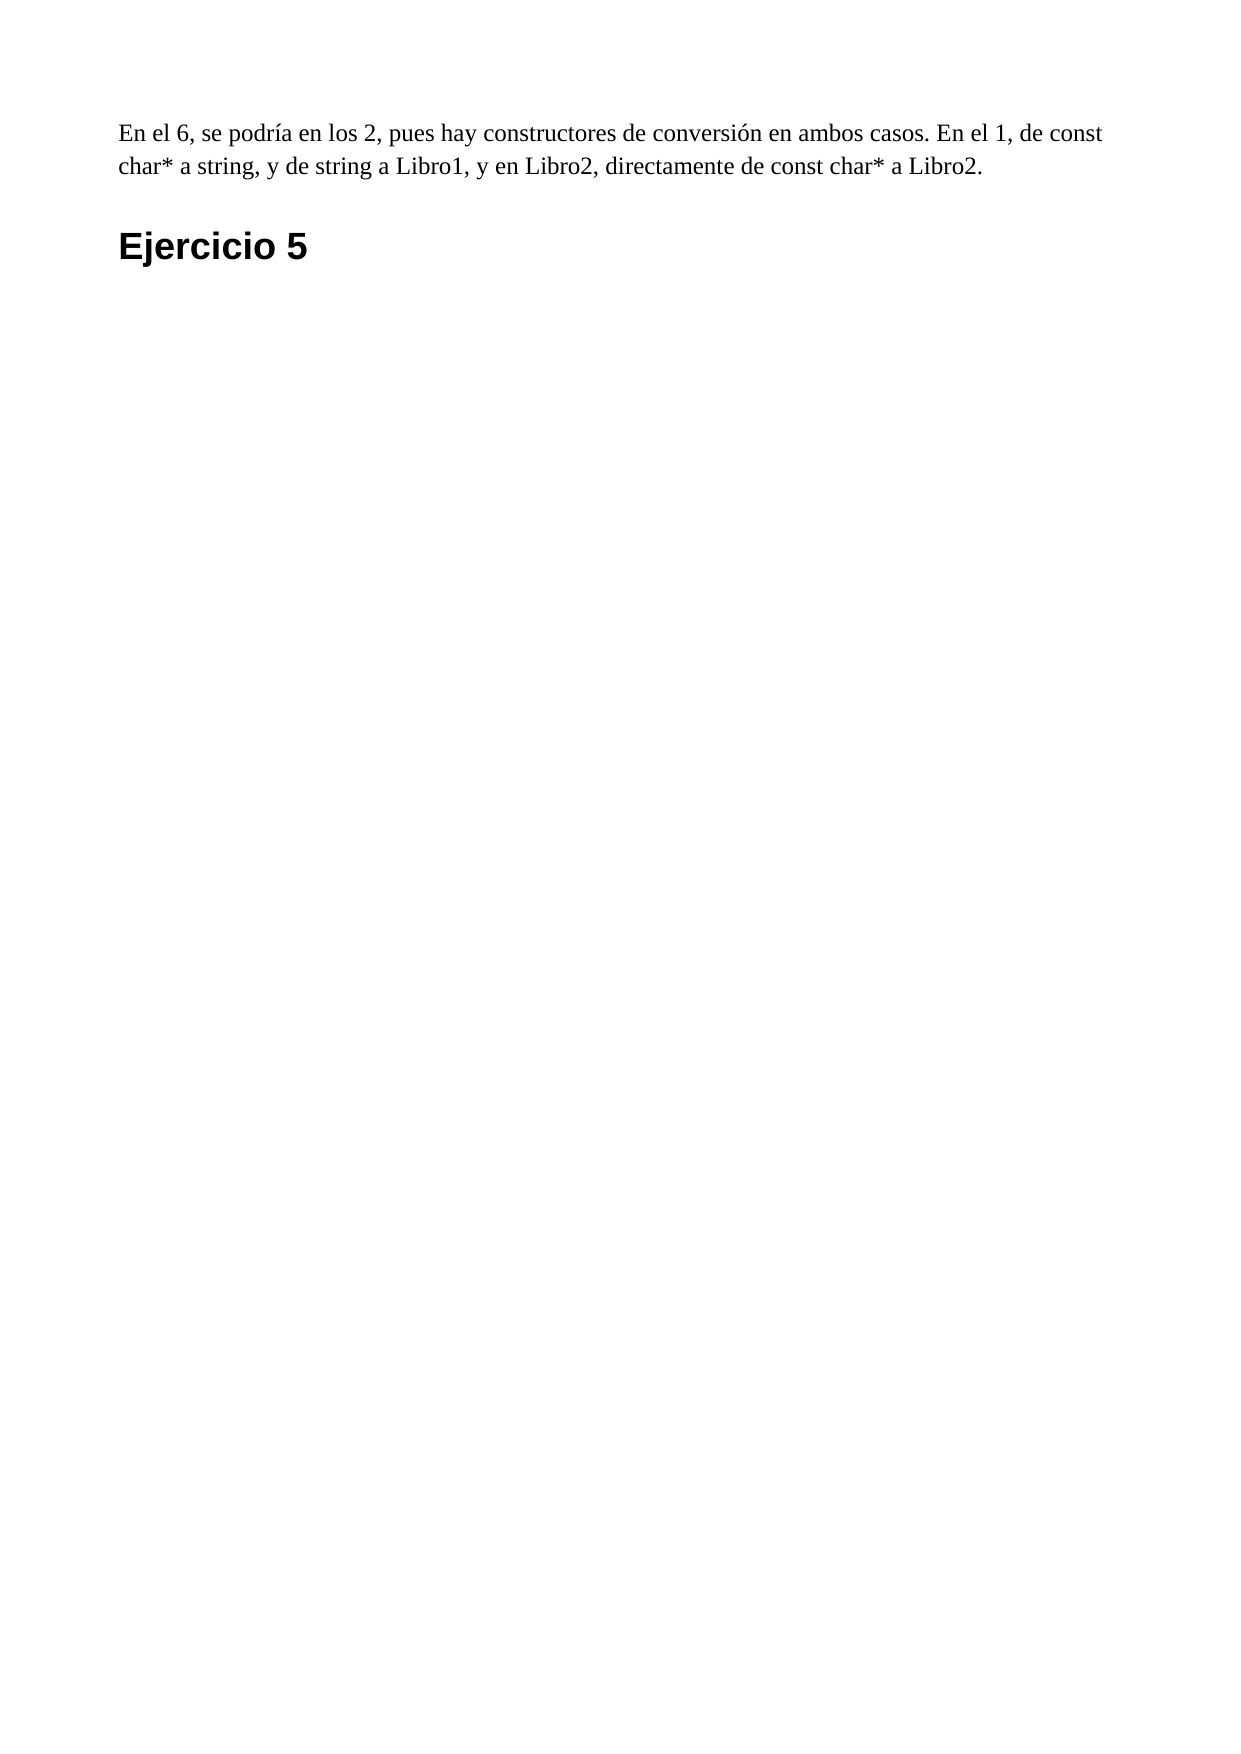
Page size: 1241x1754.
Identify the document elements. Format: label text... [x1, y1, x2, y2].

text En el 6, se podría en los 2, pues hay constructores de conversión en ambos casos. En el 1, de const char* a string, y de string a Libro1, y en Libro2, directamente de const char* a Libro2. [118, 118, 1122, 180]
subtitle Ejercicio 5 [118, 224, 1122, 267]
